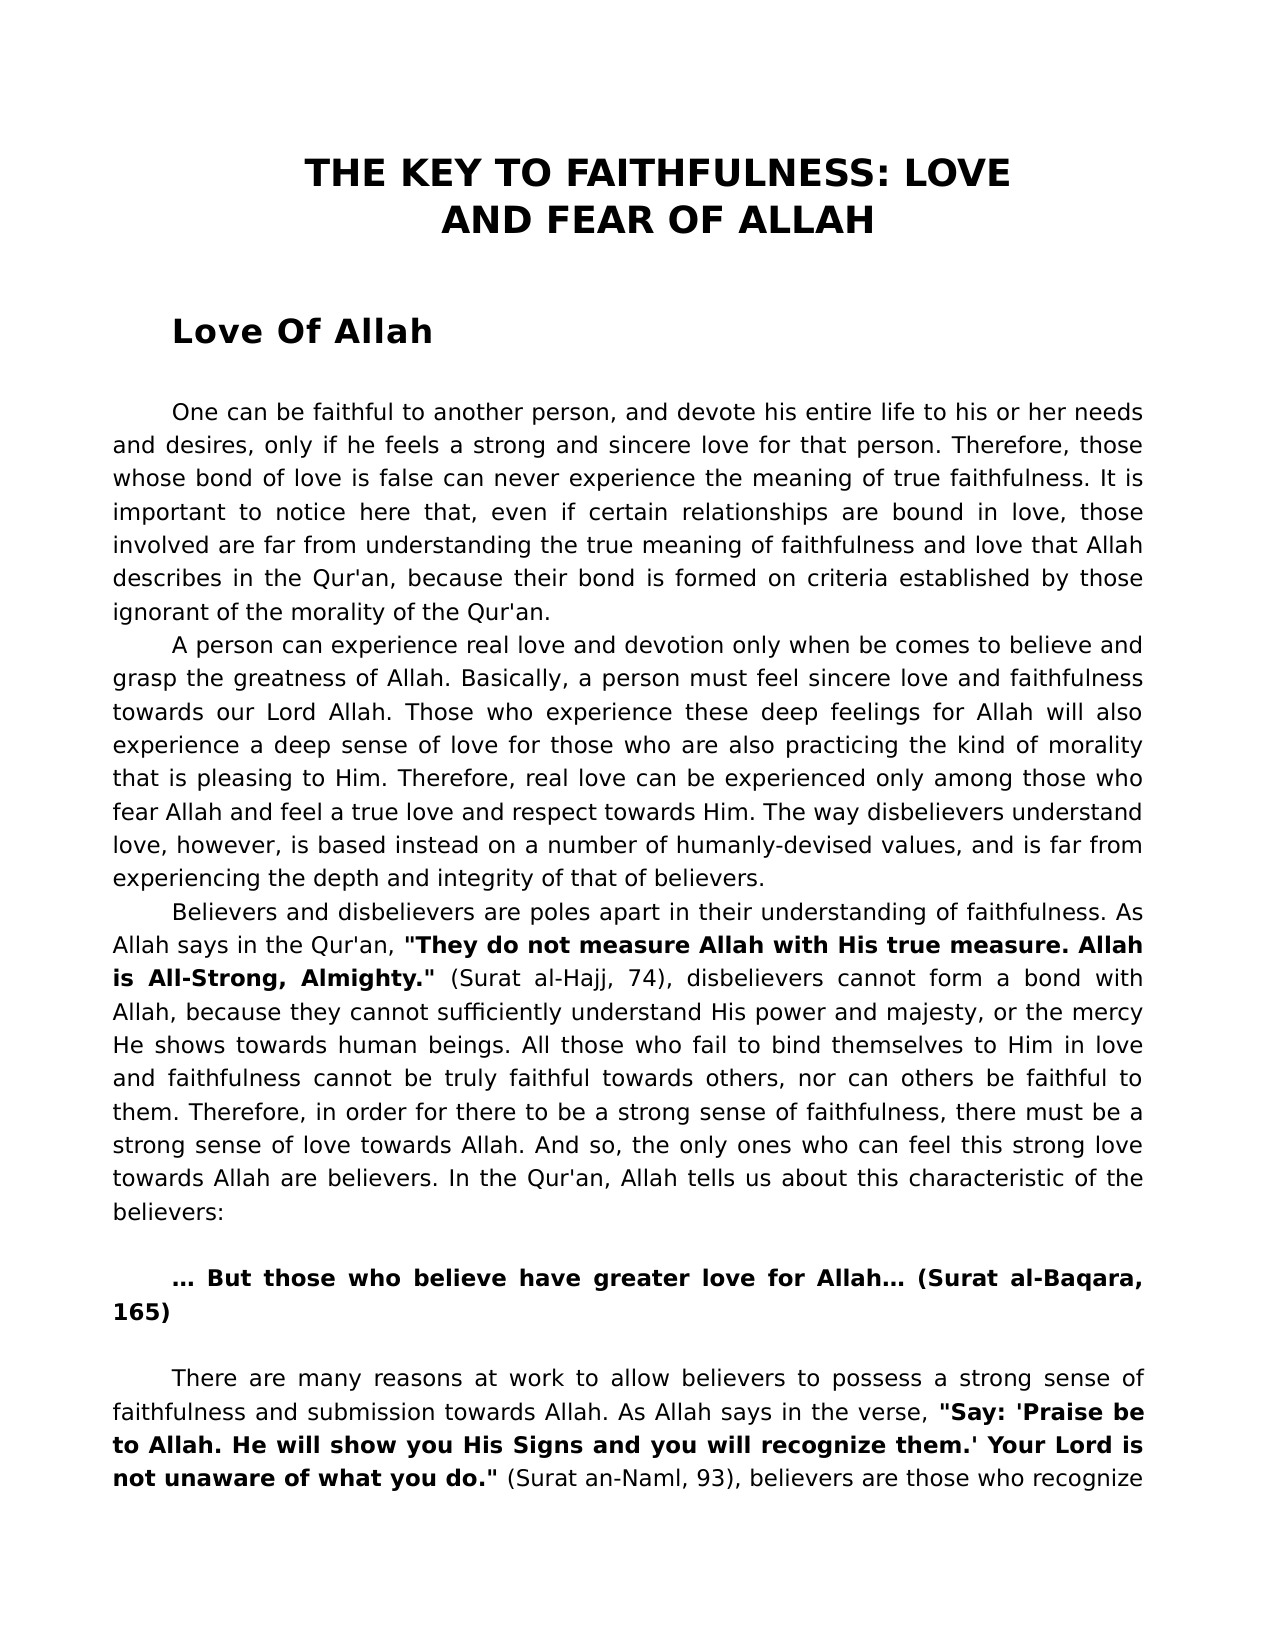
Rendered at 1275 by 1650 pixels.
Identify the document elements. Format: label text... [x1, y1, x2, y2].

text One can be faithful to another person, and devote his entire life to his or her needs and desires, only if he feels a strong and sincere love for that person. Therefore, those whose bond of love is false can never experience the meaning of true faithfulness. It is important to notice here that, even if certain relationships are bound in love, those involved are far from understanding the true meaning of faithfulness and love that Allah describes in the Qur'an, because their bond is formed on criteria established by those ignorant of the morality of the Qur'an. [112, 393, 1145, 627]
text THE KEY TO FAITHFULNESS: LOVE [112, 148, 1145, 196]
text There are many reasons at work to allow believers to possess a strong sense of faithfulness and submission towards Allah. As Allah says in the verse, "Say: 'Praise be to Allah. He will show you His Signs and you will recognize them.' Your Lord is not unaware of what you do." (Surat an-Naml, 93), believers are those who recognize [112, 1360, 1145, 1493]
text … But those who believe have greater love for Allah… (Surat al-Baqara, 165) [112, 1260, 1145, 1327]
text AND FEAR OF ALLAH [112, 196, 1145, 243]
text Believers and disbelievers are poles apart in their understanding of faithfulness. As Allah says in the Qur'an, "They do not measure Allah with His true measure. Allah is All-Strong, Almighty." (Surat al-Hajj, 74), disbelievers cannot form a bond with Allah, because they cannot sufficiently understand His power and majesty, or the mercy He shows towards human beings. All those who fail to bind themselves to Him in love and faithfulness cannot be truly faithful towards others, nor can others be faithful to them. Therefore, in order for there to be a strong sense of faithfulness, there must be a strong sense of love towards Allah. And so, the only ones who can feel this strong love towards Allah are believers. In the Qur'an, Allah tells us about this characteristic of the believers: [112, 893, 1145, 1227]
text Love Of Allah [112, 310, 1145, 352]
text A person can experience real love and devotion only when be comes to believe and grasp the greatness of Allah. Basically, a person must feel sincere love and faithfulness towards our Lord Allah. Those who experience these deep feelings for Allah will also experience a deep sense of love for those who are also practicing the kind of morality that is pleasing to Him. Therefore, real love can be experienced only among those who fear Allah and feel a true love and respect towards Him. The way disbelievers understand love, however, is based instead on a number of humanly-devised values, and is far from experiencing the depth and integrity of that of believers. [112, 627, 1145, 893]
